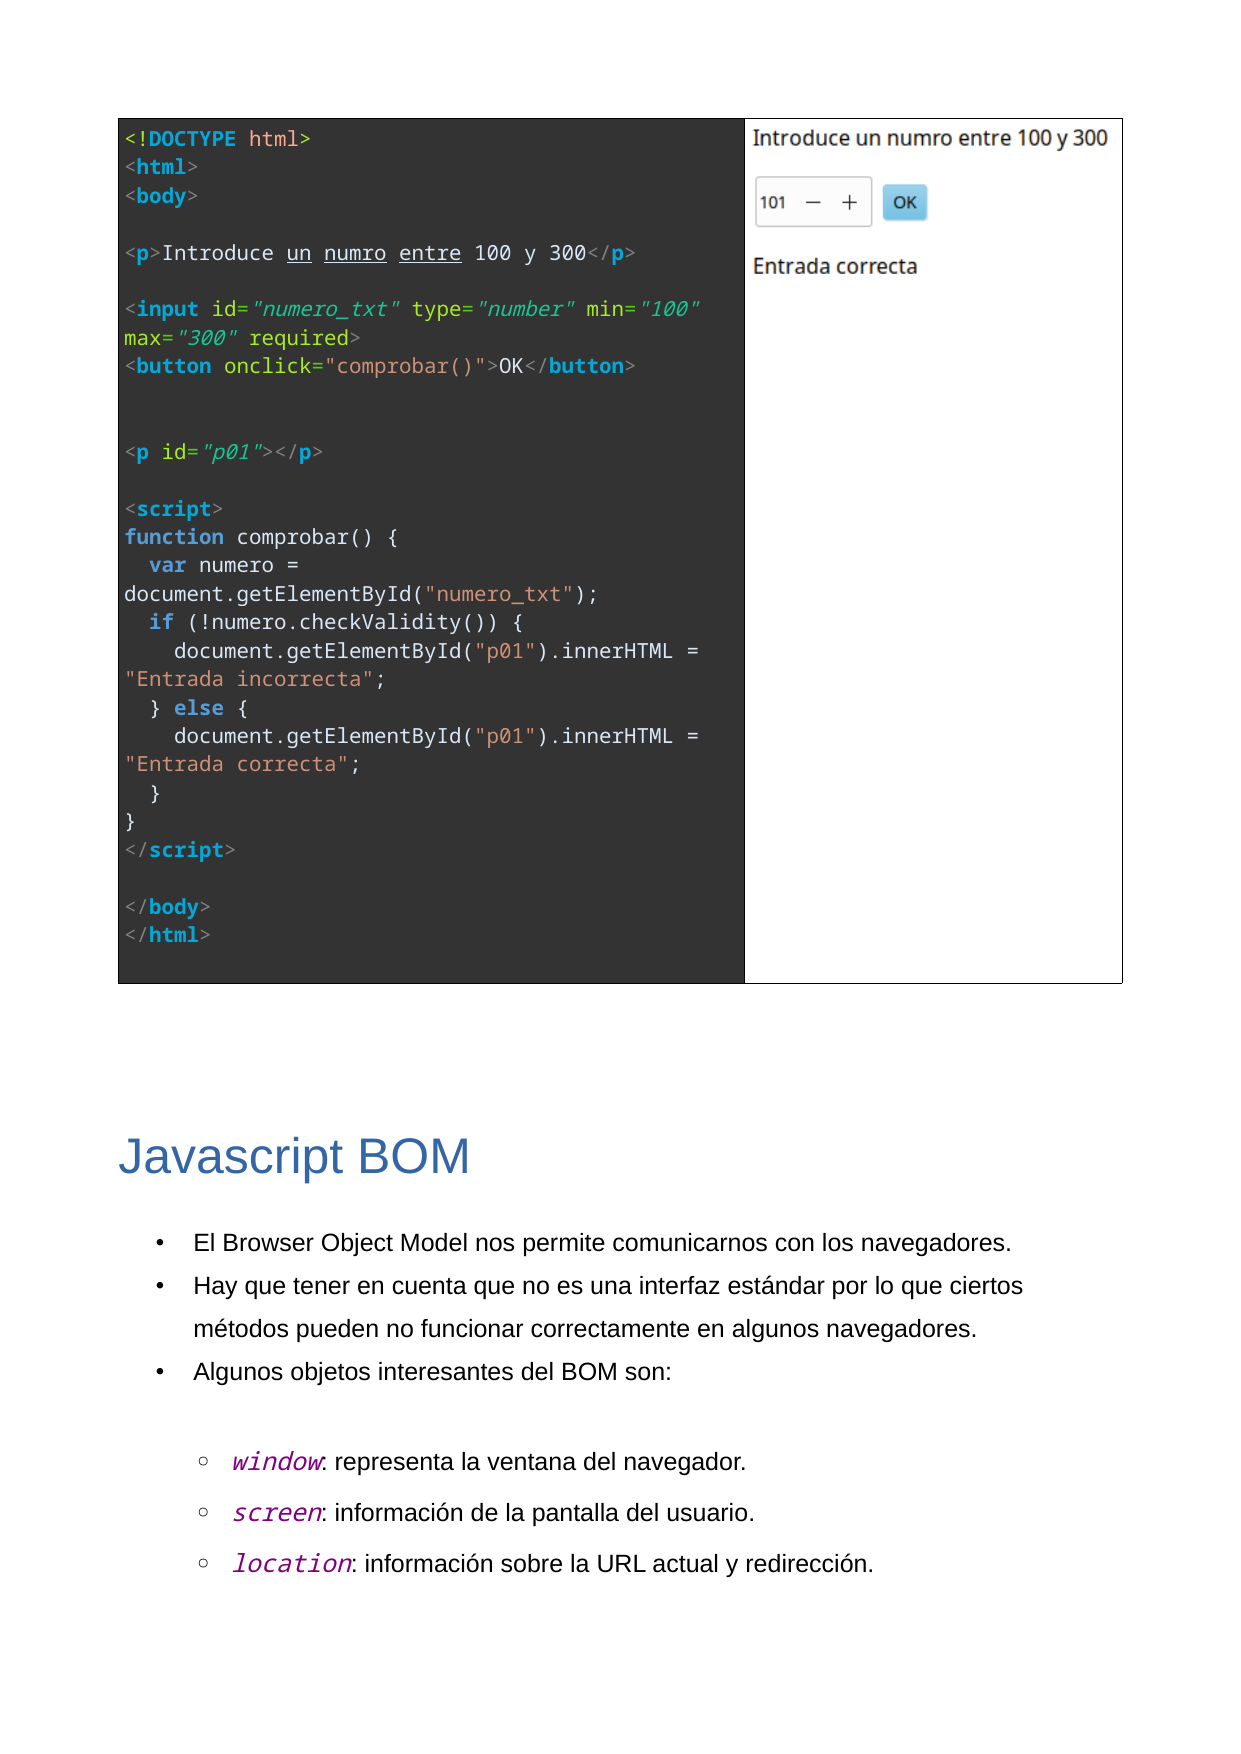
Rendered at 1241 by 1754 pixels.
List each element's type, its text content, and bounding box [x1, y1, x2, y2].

text Javascript BOM [118, 1127, 1122, 1184]
list El Browser Object Model nos permite comunicarnos con los navegadores. [156, 1228, 1122, 1256]
list screen: información de la pantalla del usuario. [193, 1494, 1122, 1529]
list window: representa la ventana del navegador. [193, 1443, 1122, 1478]
list location: información sobre la URL actual y redirección. [193, 1546, 1122, 1580]
table_header <!DOCTYPE html> <html> <body> <p>Introduce un numro entre 100 y 300</p> <input id="numero_txt" type="number" min="100" max="300" required> <button onclick="comprobar()">OK</button> <p id="p01"></p> <script> function comprobar() { var numero = document.getElementById("numero_txt"); if (!numero.checkValidity()) { document.getElementById("p01").innerHTML = "Entrada incorrecta"; } else { document.getElementById("p01").innerHTML = "Entrada correcta"; } } </script> </body> </html> [119, 119, 744, 983]
list Hay que tener en cuenta que no es una interfaz estándar por lo que ciertos métodos pueden no funcionar correctamente en algunos navegadores. [156, 1271, 1122, 1343]
list Algunos objetos interesantes del BOM son: [156, 1357, 1122, 1386]
table_header [745, 119, 1122, 983]
picture [749, 123, 1117, 282]
